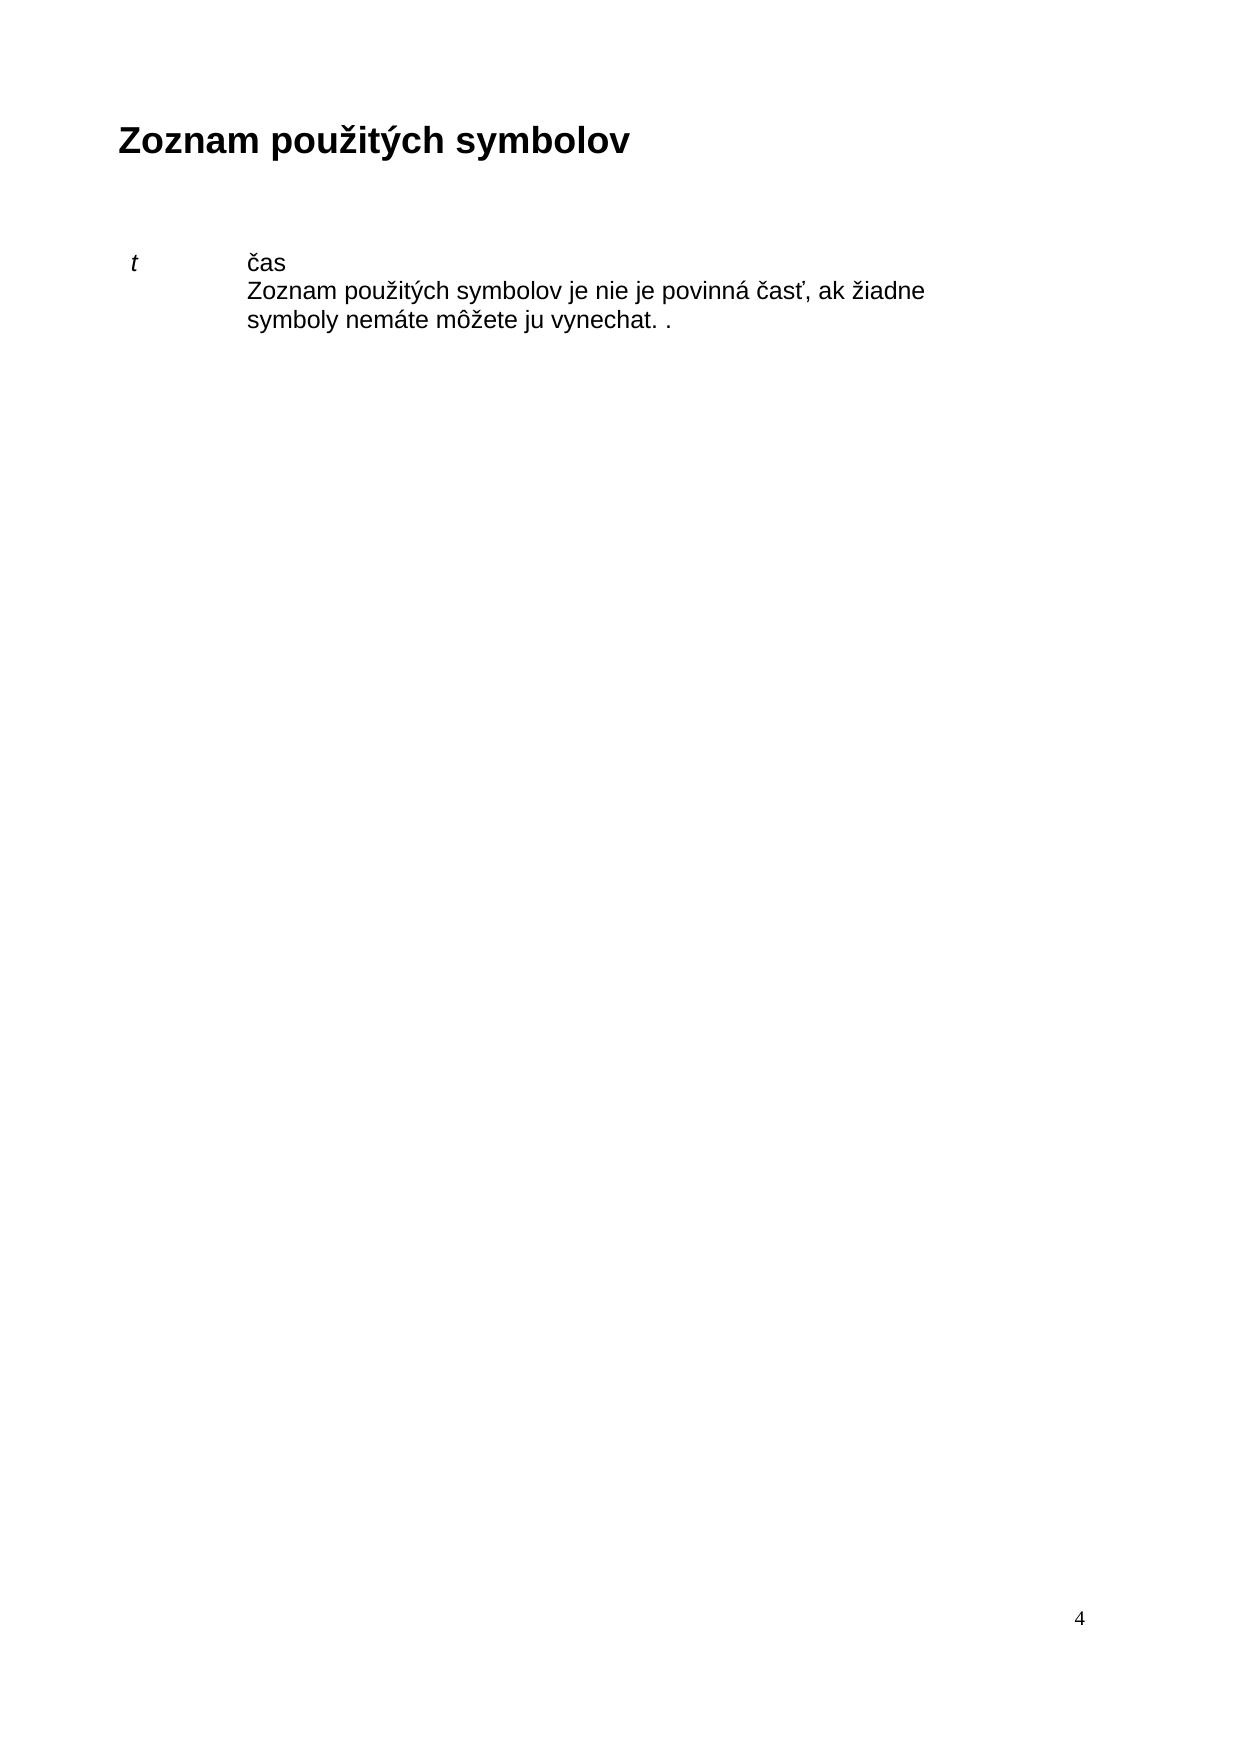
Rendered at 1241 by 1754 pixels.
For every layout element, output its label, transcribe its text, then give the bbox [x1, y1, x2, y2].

subtitle Zoznam použitých symbolov [118, 118, 1122, 161]
table_cell [236, 334, 1033, 362]
table_header t [107, 248, 236, 276]
table_cell [107, 276, 236, 334]
table_cell [107, 334, 236, 362]
table_cell Zoznam použitých symbolov je nie je povinná časť, ak žiadne symboly nemáte môžete ju vynechat. . [236, 276, 1033, 334]
table_header čas [236, 248, 1033, 276]
